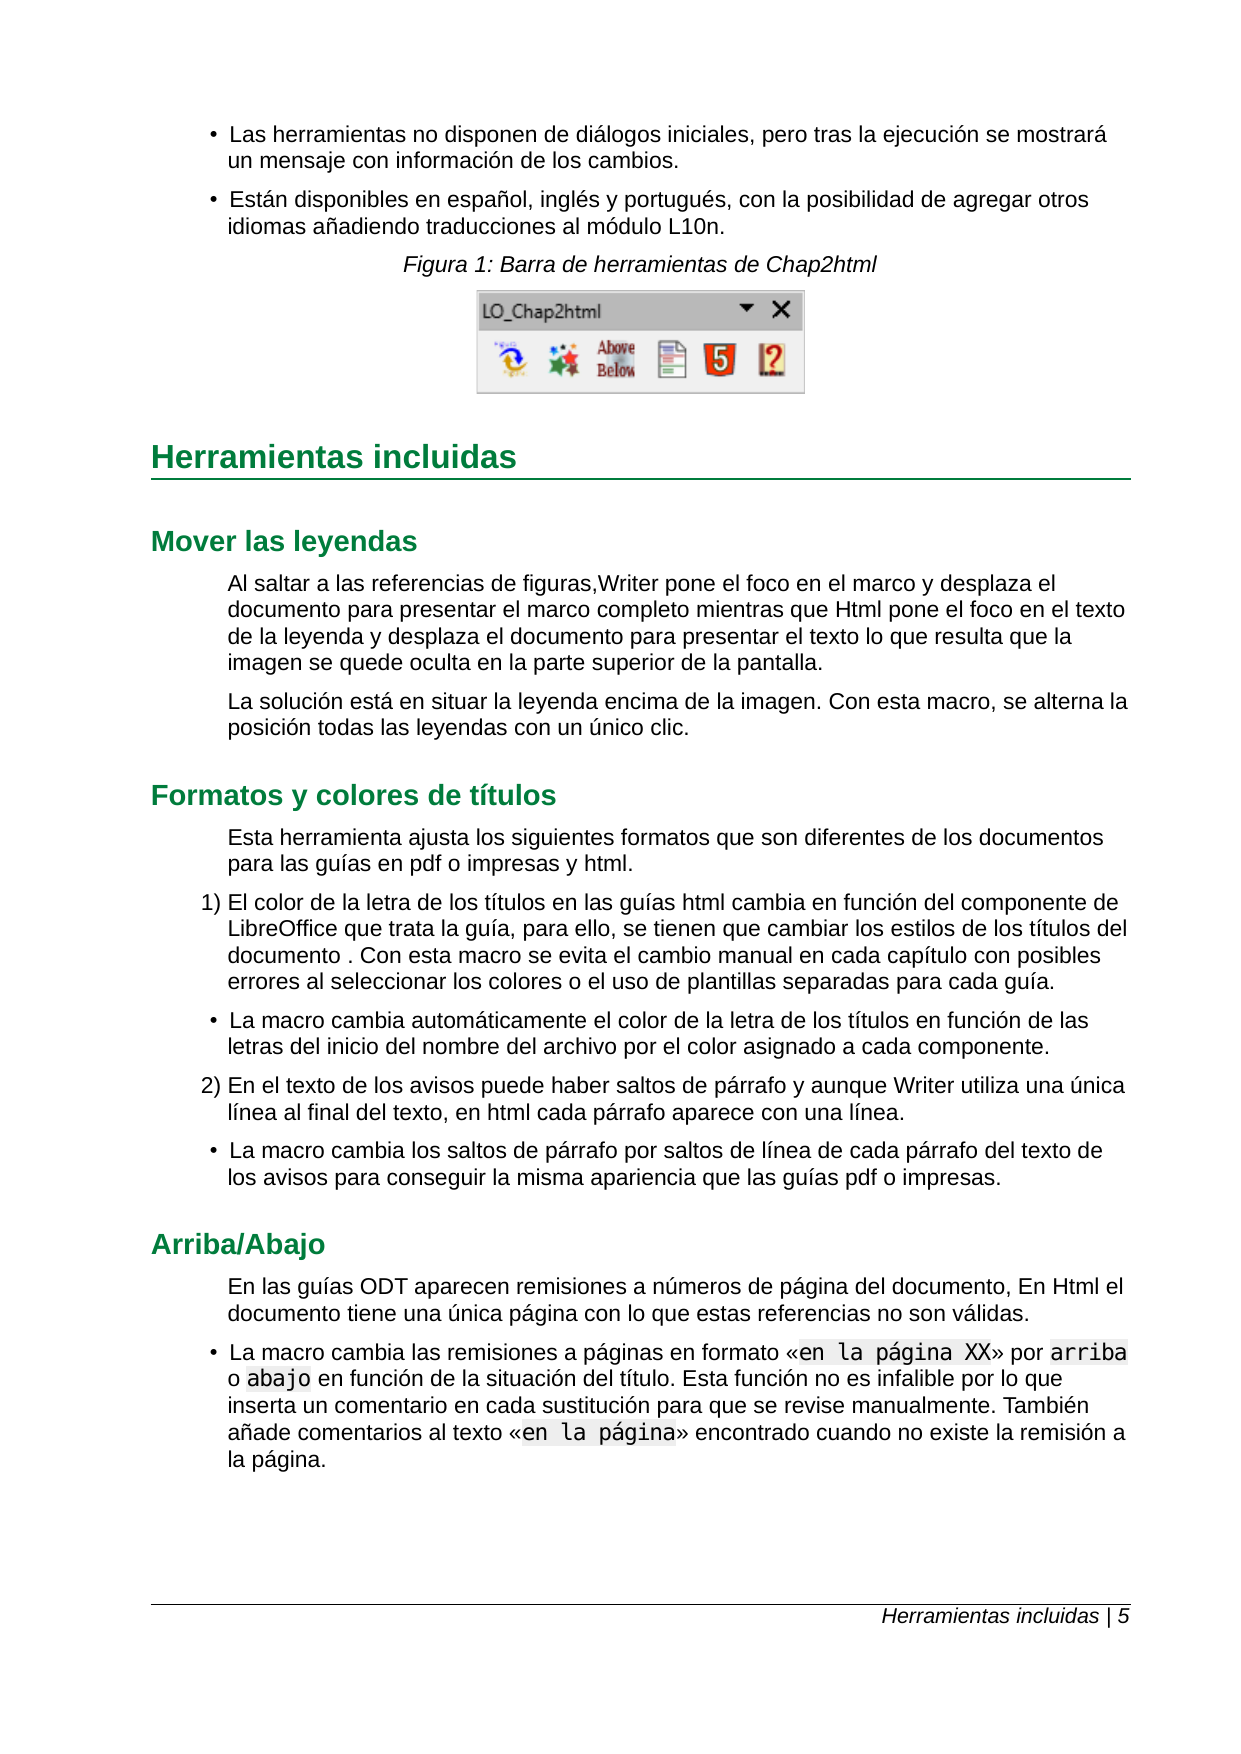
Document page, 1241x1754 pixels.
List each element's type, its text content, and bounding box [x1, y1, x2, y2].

text Esta herramienta ajusta los siguientes formatos que son diferentes de los documentos para las guías en pdf o impresas y html. [227, 824, 1131, 877]
text Al saltar a las referencias de figuras,Writer pone el foco en el marco y desplaza el documento para presentar el marco completo mientras que Html pone el foco en el texto de la leyenda y desplaza el documento para presentar el texto lo que resulta que la imagen se quede oculta en la parte superior de la pantalla. [227, 570, 1131, 675]
subtitle Herramientas incluidas [151, 437, 1131, 478]
list En el texto de los avisos puede haber saltos de párrafo y aunque Writer utiliza una única línea al final del texto, en html cada párrafo aparece con una línea. [227, 1072, 1131, 1125]
text Figura 1: Barra de herramientas de Chap2html [403, 251, 879, 278]
list La macro cambia los saltos de párrafo por saltos de línea de cada párrafo del texto de los avisos para conseguir la misma apariencia que las guías pdf o impresas. [209, 1137, 1131, 1190]
subtitle Arriba/Abajo [151, 1227, 1131, 1261]
list Las herramientas no disponen de diálogos iniciales, pero tras la ejecución se mostrará un mensaje con información de los cambios. [209, 121, 1131, 174]
subtitle Formatos y colores de títulos [151, 778, 1131, 811]
text En las guías ODT aparecen remisiones a números de página del documento, En Html el documento tiene una única página con lo que estas referencias no son válidas. [227, 1273, 1131, 1326]
picture [476, 290, 805, 394]
list La macro cambia automáticamente el color de la letra de los títulos en función de las letras del inicio del nombre del archivo por el color asignado a cada componente. [209, 1007, 1131, 1060]
list Están disponibles en español, inglés y portugués, con la posibilidad de agregar otros idiomas añadiendo traducciones al módulo L10n. [209, 186, 1131, 239]
list La macro cambia las remisiones a páginas en formato «en la página XX» por arriba o abajo en función de la situación del título. Esta función no es infalible por lo que inserta un comentario en cada sustitución para que se revise manualmente. También añade comentarios al texto «en la página» encontrado cuando no existe la remisión a la página. [209, 1338, 1131, 1472]
subtitle Mover las leyendas [151, 524, 1131, 558]
text La solución está en situar la leyenda encima de la imagen. Con esta macro, se alterna la posición todas las leyendas con un único clic. [227, 688, 1131, 741]
list El color de la letra de los títulos en las guías html cambia en función del componente de LibreOffice que trata la guía, para ello, se tienen que cambiar los estilos de los títulos del documento . Con esta macro se evita el cambio manual en cada capítulo con posibles errores al seleccionar los colores o el uso de plantillas separadas para cada guía. [227, 889, 1131, 994]
